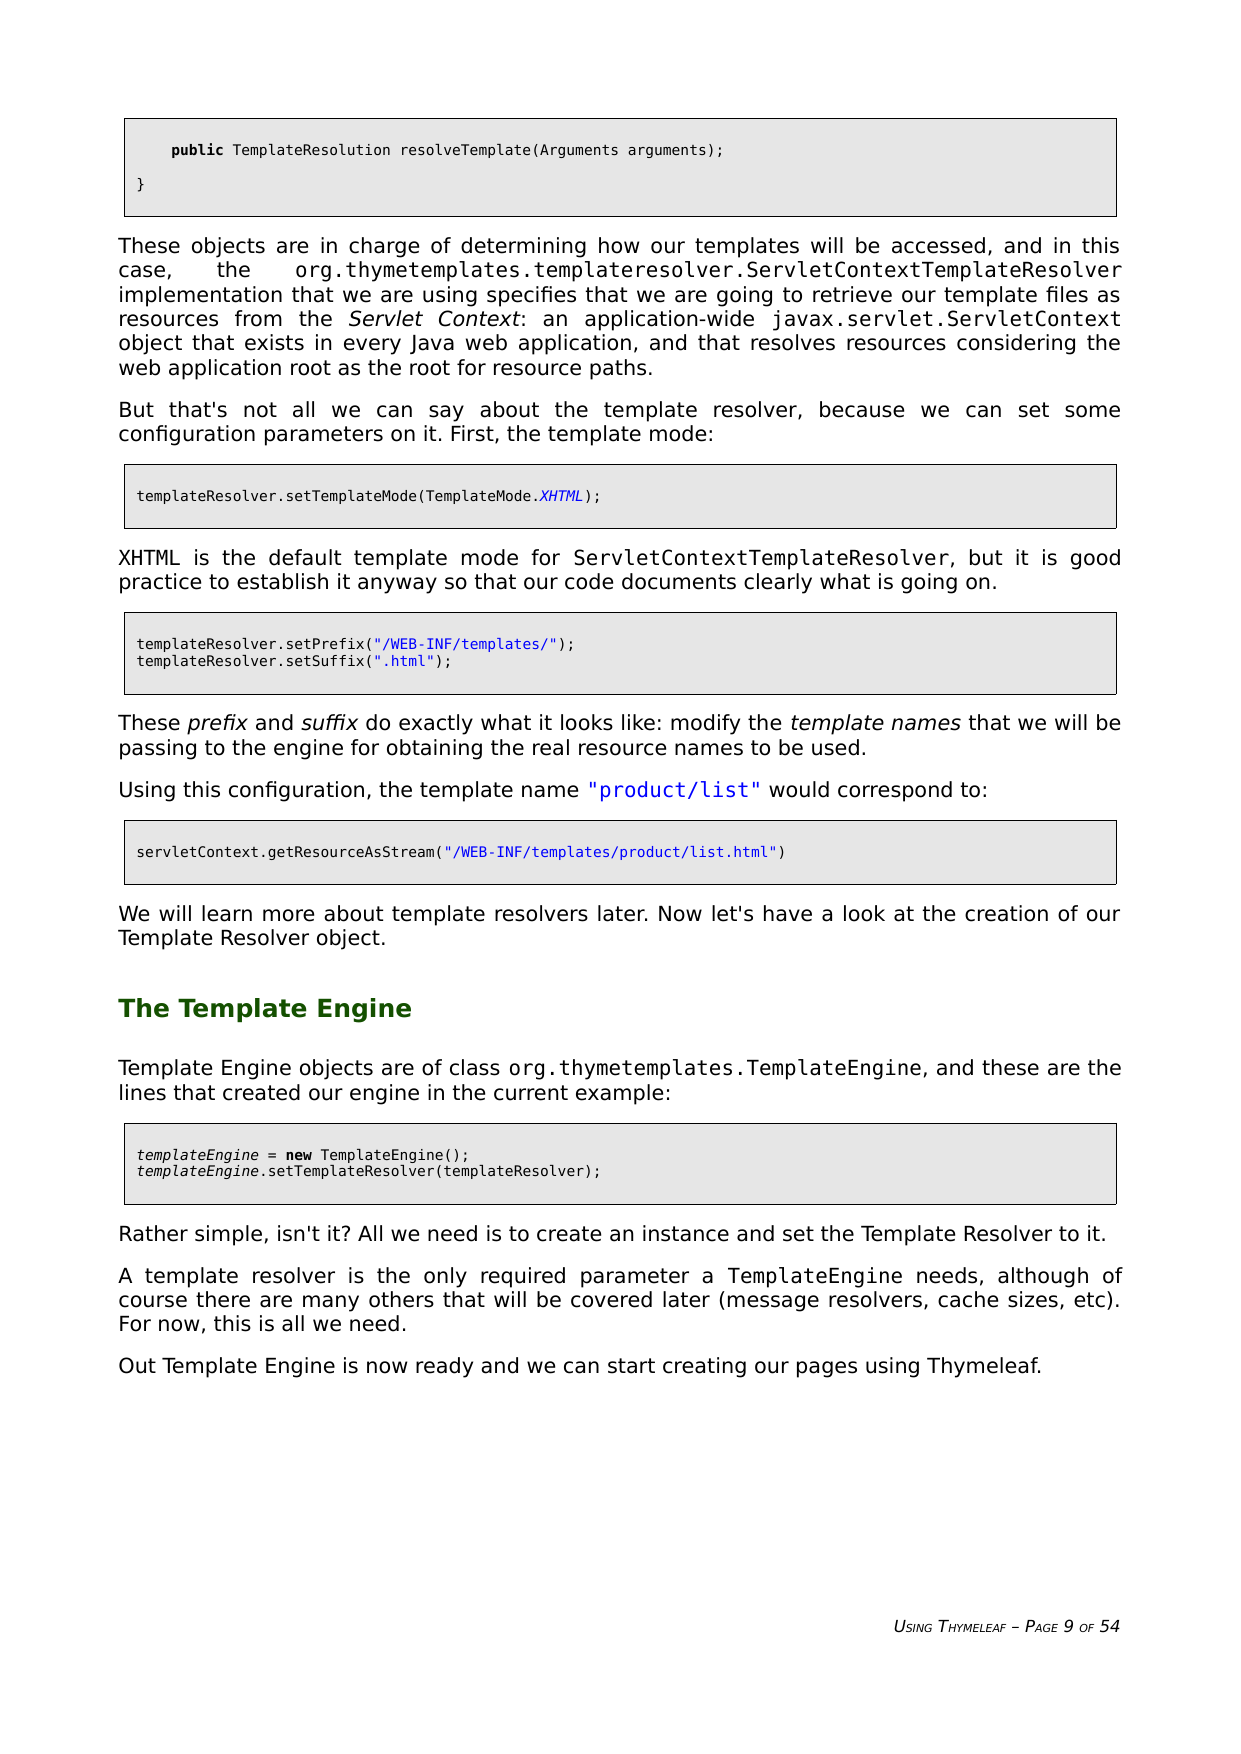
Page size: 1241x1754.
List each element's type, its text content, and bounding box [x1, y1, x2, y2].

text Rather simple, isn't it? All we need is to create an instance and set the Template Resolver to it. [118, 1222, 1122, 1246]
text templateResolver.setTemplateMode(TemplateMode.XHTML); [125, 465, 1116, 528]
text servletContext.getResourceAsStream("/WEB-INF/templates/product/list.html") [125, 821, 1116, 884]
text These objects are in charge of determining how our templates will be accessed, and in this case, the org.thymetemplates.templateresolver.ServletContextTemplateResolver implementation that we are using specifies that we are going to retrieve our template files as resources from the Servlet Context: an application-wide javax.servlet.ServletContext object that exists in every Java web application, and that resolves resources considering the web application root as the root for resource paths. [118, 234, 1122, 380]
subtitle The Template Engine [118, 995, 1122, 1024]
text templateResolver.setPrefix("/WEB-INF/templates/"); templateResolver.setSuffix(".html"); [125, 613, 1116, 694]
text These prefix and suffix do exactly what it looks like: modify the template names that we will be passing to the engine for obtaining the real resource names to be used. [118, 711, 1122, 760]
text templateEngine = new TemplateEngine(); templateEngine.setTemplateResolver(templateResolver); [125, 1124, 1116, 1204]
text XHTML is the default template mode for ServletContextTemplateResolver, but it is good practice to establish it anyway so that our code documents clearly what is going on. [118, 546, 1122, 594]
text Using this configuration, the template name "product/list" would correspond to: [118, 778, 1122, 802]
text We will learn more about template resolvers later. Now let's have a look at the creation of our Template Resolver object. [118, 902, 1122, 950]
text public TemplateResolution resolveTemplate(Arguments arguments); } [125, 119, 1116, 216]
text Template Engine objects are of class org.thymetemplates.TemplateEngine, and these are the lines that created our engine in the current example: [118, 1056, 1122, 1105]
text A template resolver is the only required parameter a TemplateEngine needs, although of course there are many others that will be covered later (message resolvers, cache sizes, etc). For now, this is all we need. [118, 1264, 1122, 1337]
text But that's not all we can say about the template resolver, because we can set some configuration parameters on it. First, the template mode: [118, 398, 1122, 446]
text Out Template Engine is now ready and we can start creating our pages using Thymeleaf. [118, 1354, 1122, 1378]
